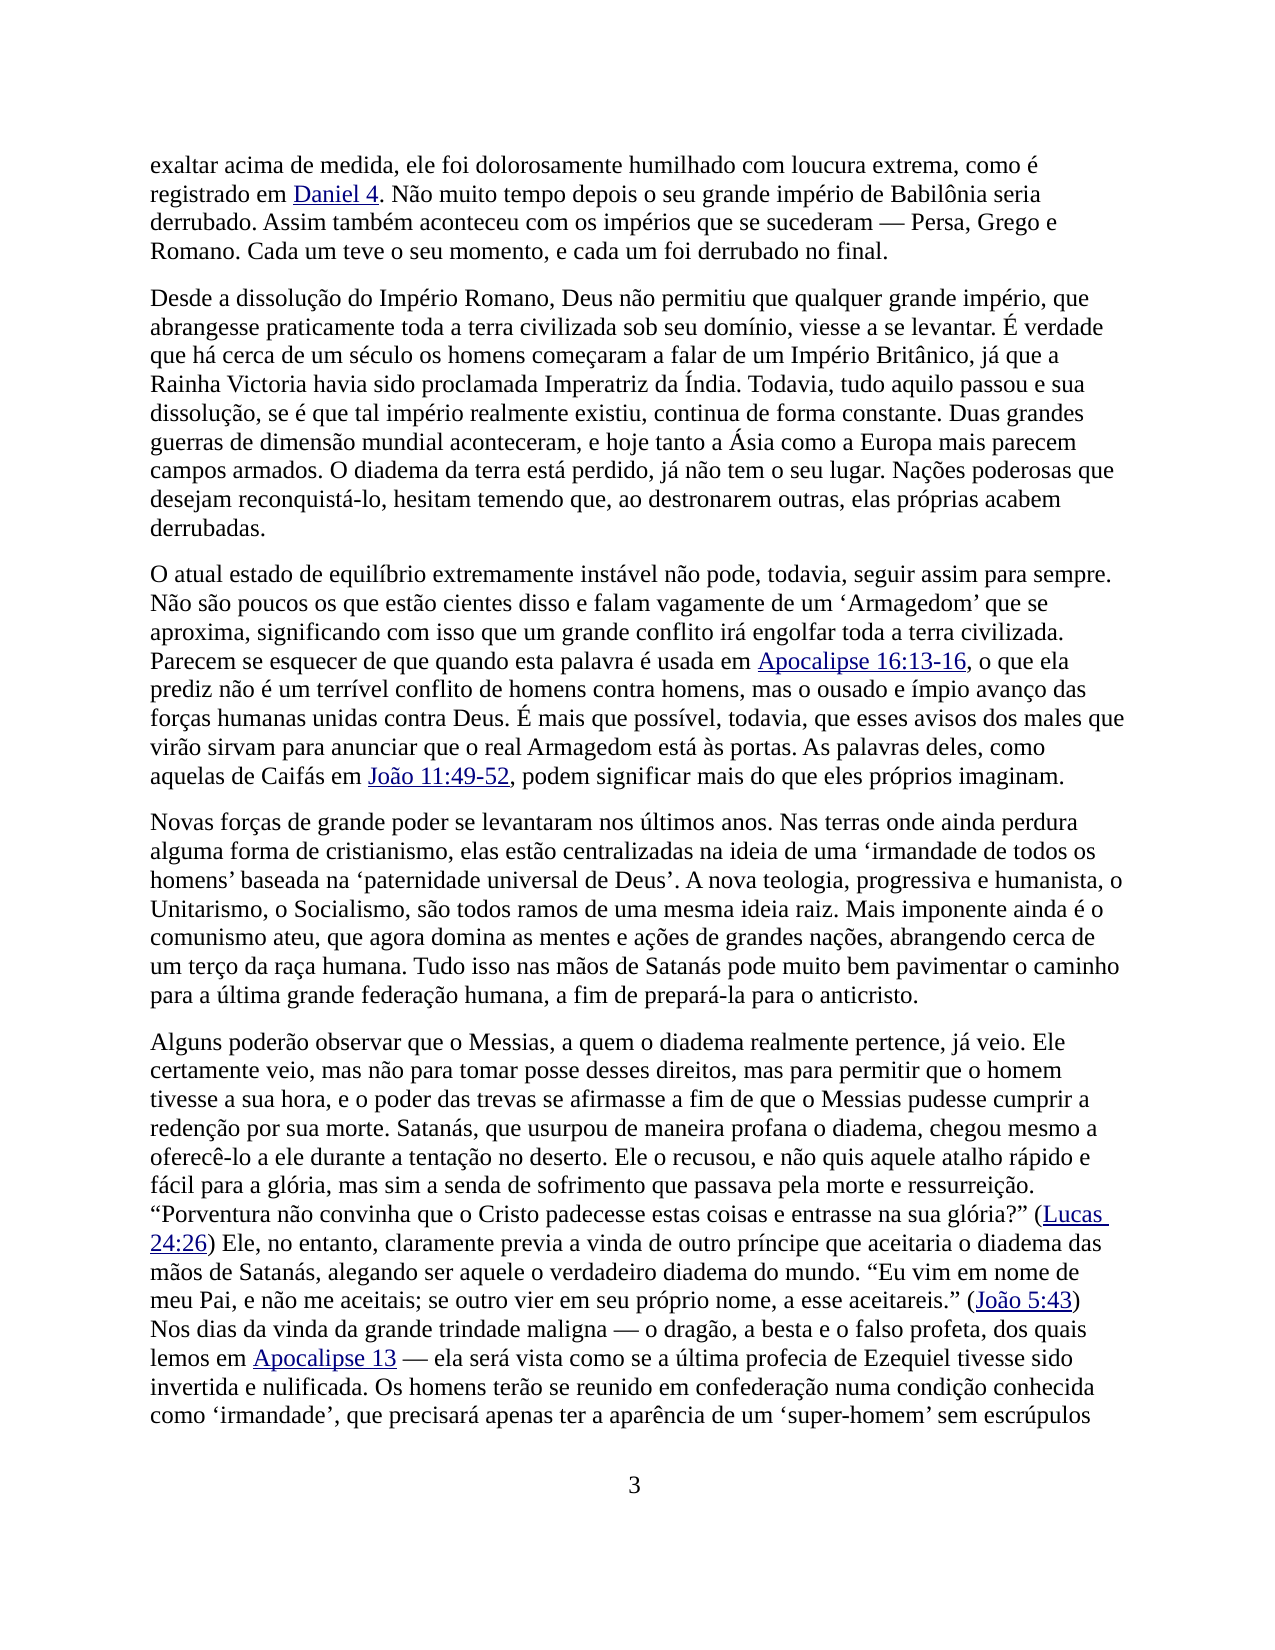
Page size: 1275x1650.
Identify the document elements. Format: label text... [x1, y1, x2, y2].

text Novas forças de grande poder se levantaram nos últimos anos. Nas terras onde ainda perdura alguma forma de cristianismo, elas estão centralizadas na ideia de uma ‘irmandade de todos os homens’ baseada na ‘paternidade universal de Deus’. A nova teologia, progressiva e humanista, o Unitarismo, o Socialismo, são todos ramos de uma mesma ideia raiz. Mais imponente ainda é o comunismo ateu, que agora domina as mentes e ações de grandes nações, abrangendo cerca de um terço da raça humana. Tudo isso nas mãos de Satanás pode muito bem pavimentar o caminho para a última grande federação humana, a fim de prepará-la para o anticristo. [150, 807, 1125, 1009]
text O atual estado de equilíbrio extremamente instável não pode, todavia, seguir assim para sempre. Não são poucos os que estão cientes disso e falam vagamente de um ‘Armagedom’ que se aproxima, significando com isso que um grande conflito irá engolfar toda a terra civilizada. Parecem se esquecer de que quando esta palavra é usada em Apocalipse 16:13-16, o que ela prediz não é um terrível conflito de homens contra homens, mas o ousado e ímpio avanço das forças humanas unidas contra Deus. É mais que possível, todavia, que esses avisos dos males que virão sirvam para anunciar que o real Armagedom está às portas. As palavras deles, como aquelas de Caifás em João 11:49-52, podem significar mais do que eles próprios imaginam. [150, 559, 1125, 789]
text Desde a dissolução do Império Romano, Deus não permitiu que qualquer grande império, que abrangesse praticamente toda a terra civilizada sob seu domínio, viesse a se levantar. É verdade que há cerca de um século os homens começaram a falar de um Império Britânico, já que a Rainha Victoria havia sido proclamada Imperatriz da Índia. Todavia, tudo aquilo passou e sua dissolução, se é que tal império realmente existiu, continua de forma constante. Duas grandes guerras de dimensão mundial aconteceram, e hoje tanto a Ásia como a Europa mais parecem campos armados. O diadema da terra está perdido, já não tem o seu lugar. Nações poderosas que desejam reconquistá-lo, hesitam temendo que, ao destronarem outras, elas próprias acabem derrubadas. [150, 283, 1125, 542]
text Alguns poderão observar que o Messias, a quem o diadema realmente pertence, já veio. Ele certamente veio, mas não para tomar posse desses direitos, mas para permitir que o homem tivesse a sua hora, e o poder das trevas se afirmasse a fim de que o Messias pudesse cumprir a redenção por sua morte. Satanás, que usurpou de maneira profana o diadema, chegou mesmo a oferecê-lo a ele durante a tentação no deserto. Ele o recusou, e não quis aquele atalho rápido e fácil para a glória, mas sim a senda de sofrimento que passava pela morte e ressurreição. “Porventura não convinha que o Cristo padecesse estas coisas e entrasse na sua glória?” (Lucas 24:26) Ele, no entanto, claramente previa a vinda de outro príncipe que aceitaria o diadema das mãos de Satanás, alegando ser aquele o verdadeiro diadema do mundo. “Eu vim em nome de meu Pai, e não me aceitais; se outro vier em seu próprio nome, a esse aceitareis.” (João 5:43) Nos dias da vinda da grande trindade maligna — o dragão, a besta e o falso profeta, dos quais lemos em Apocalipse 13 — ela será vista como se a última profecia de Ezequiel tivesse sido invertida e nulificada. Os homens terão se reunido em confederação numa condição conhecida como ‘irmandade’, que precisará apenas ter a aparência de um ‘super-homem’ sem escrúpulos [150, 1027, 1125, 1429]
text exaltar acima de medida, ele foi dolorosamente humilhado com loucura extrema, como é registrado em Daniel 4. Não muito tempo depois o seu grande império de Babilônia seria derrubado. Assim também aconteceu com os impérios que se sucederam — Persa, Grego e Romano. Cada um teve o seu momento, e cada um foi derrubado no final. [150, 150, 1125, 265]
